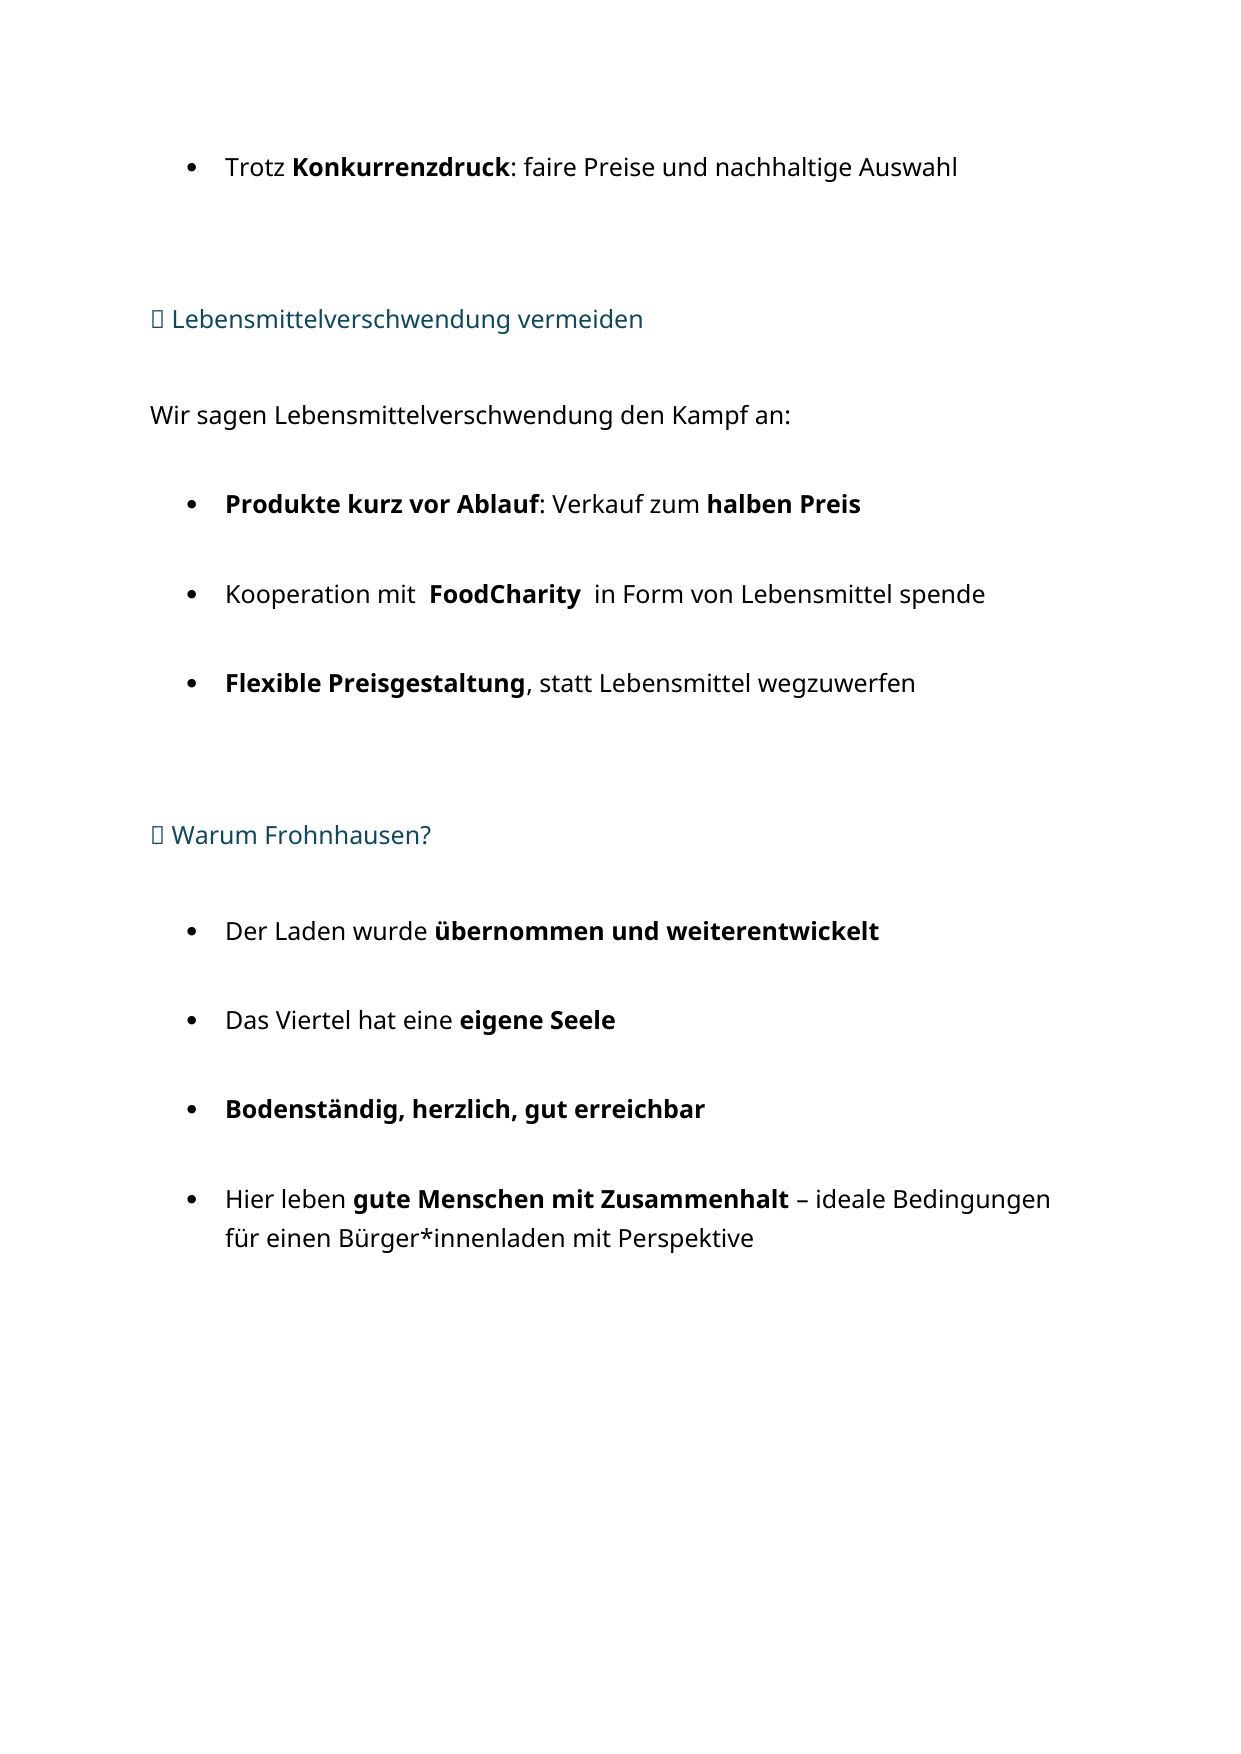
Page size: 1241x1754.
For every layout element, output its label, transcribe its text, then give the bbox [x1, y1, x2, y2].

subtitle 🍞 Lebensmittelverschwendung vermeiden [150, 302, 1090, 336]
subtitle 🏡 Warum Frohnhausen? [150, 818, 1090, 852]
list Kooperation mit FoodCharity in Form von Lebensmittel spende [187, 576, 1090, 610]
list Hier leben gute Menschen mit Zusammenhalt – ideale Bedingungen für einen Bürger*innenladen mit Perspektive [187, 1182, 1090, 1255]
list Produkte kurz vor Ablauf: Verkauf zum halben Preis [187, 487, 1090, 521]
list Bodenständig, herzlich, gut erreichbar [187, 1092, 1090, 1126]
list Trotz Konkurrenzdruck: faire Preise und nachhaltige Auswahl [187, 150, 1090, 184]
list Das Viertel hat eine eigene Seele [187, 1003, 1090, 1037]
list Flexible Preisgestaltung, statt Lebensmittel wegzuwerfen [187, 666, 1090, 700]
list Der Laden wurde übernommen und weiterentwickelt [187, 913, 1090, 947]
text Wir sagen Lebensmittelverschwendung den Kampf an: [150, 397, 1090, 431]
